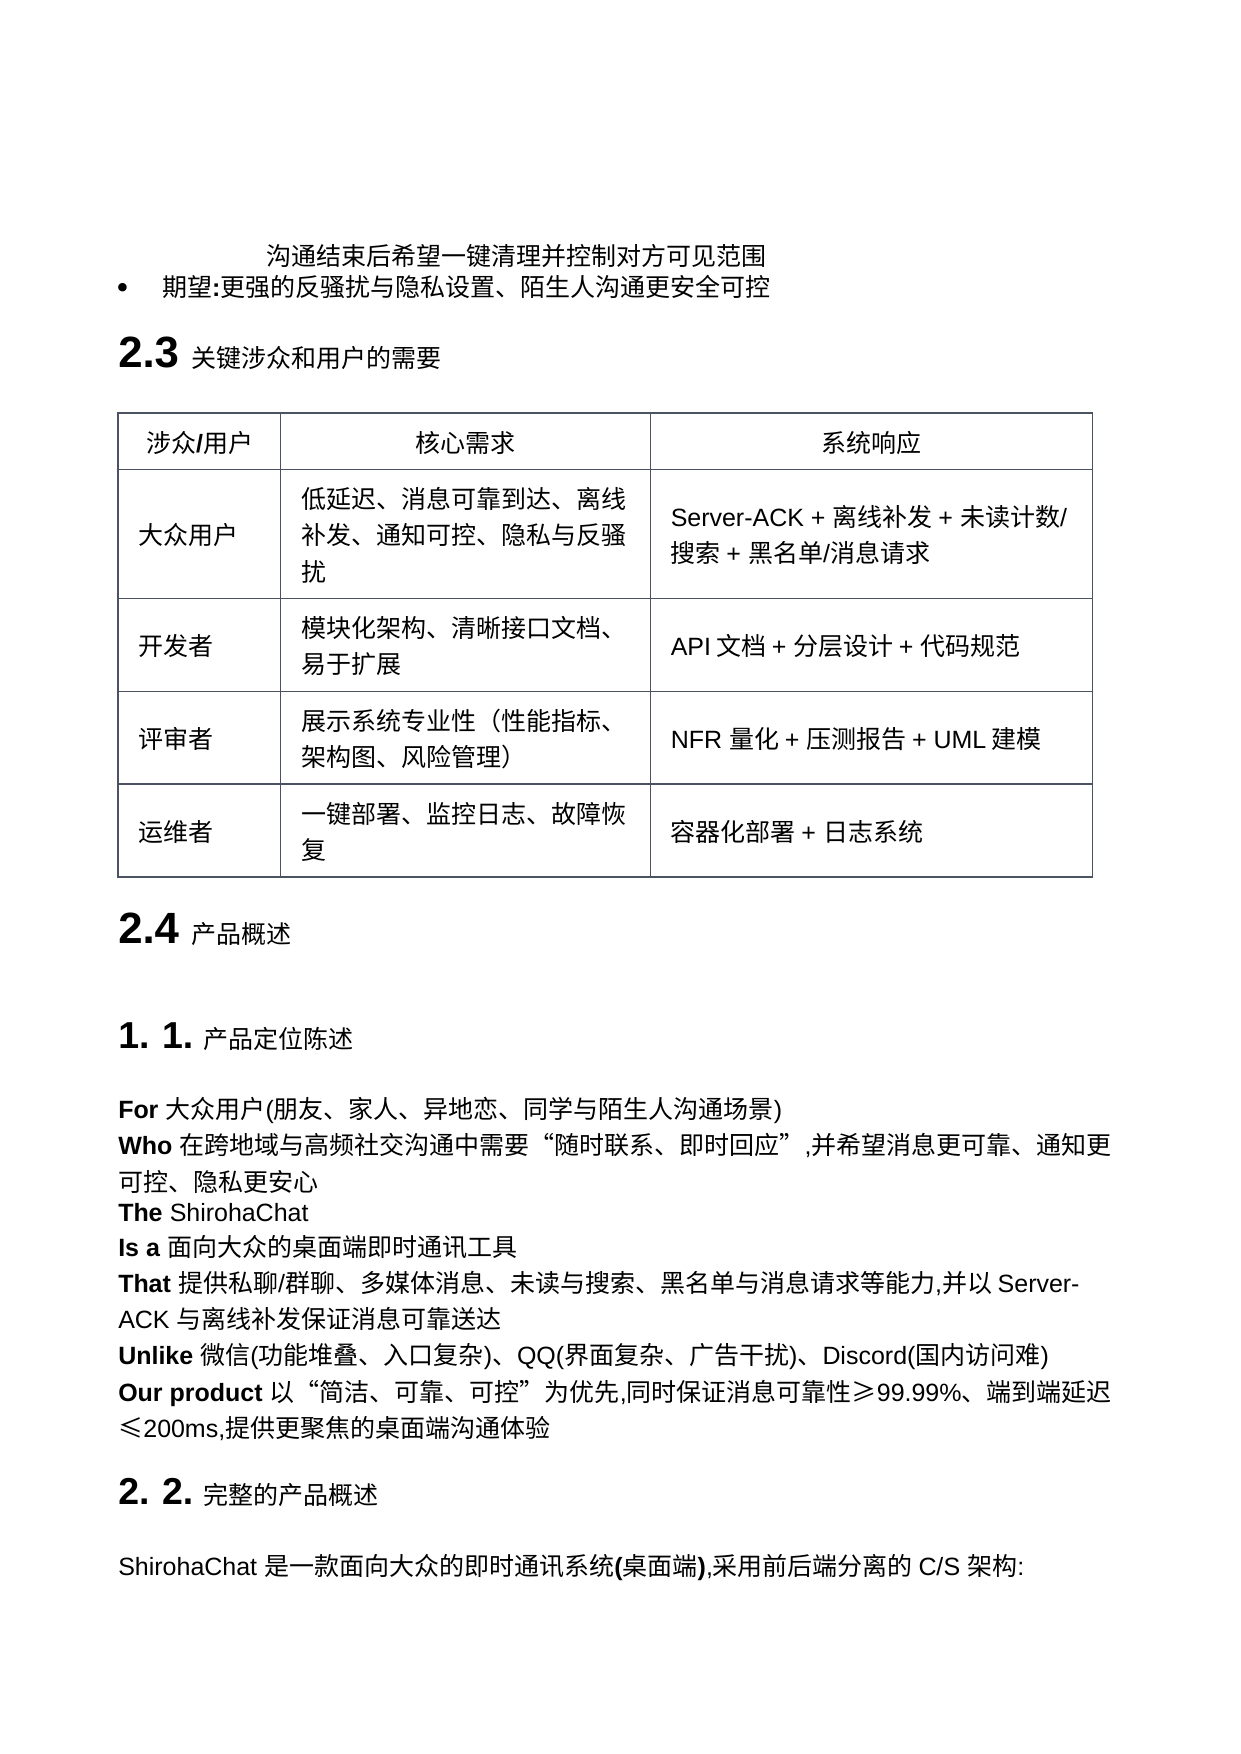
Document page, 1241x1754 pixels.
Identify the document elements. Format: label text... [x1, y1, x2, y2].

subtitle 1. 产品定位陈述 [118, 1013, 1122, 1056]
table_cell Server-ACK + 离线补发 + 未读计数/搜索 + 黑名单/消息请求 [651, 470, 1092, 598]
subtitle 2. 完整的产品概述 [118, 1469, 1122, 1512]
table_cell 运维者 [119, 785, 280, 876]
table_cell 一键部署、监控日志、故障恢复 [281, 785, 650, 876]
table_cell 大众用户 [119, 470, 280, 598]
subtitle 2.3 关键涉众和用户的需要 [118, 327, 1122, 377]
text Who 在跨地域与高频社交沟通中需要“随时联系、即时回应”,并希望消息更可靠、通知更可控、隐私更安心 [118, 1126, 1122, 1198]
text Is a 面向大众的桌面端即时通讯工具 [118, 1227, 1122, 1263]
table_cell NFR 量化 + 压测报告 + UML建模 [651, 692, 1092, 783]
list 期望:更强的反骚扰与隐私设置、陌生人沟通更安全可控 [118, 272, 1122, 302]
text 沟通结束后希望一键清理并控制对方可见范围 [266, 236, 1122, 272]
text Our product 以“简洁、可靠、可控”为优先,同时保证消息可靠性≥99.99%、端到端延迟≤200ms,提供更聚焦的桌面端沟通体验 [118, 1372, 1122, 1444]
text For 大众用户(朋友、家人、异地恋、同学与陌生人沟通场景) [118, 1089, 1122, 1126]
text The ShirohaChat [118, 1198, 1122, 1227]
table_cell 开发者 [119, 599, 280, 691]
table_cell 容器化部署 + 日志系统 [651, 785, 1092, 876]
table_header 涉众/用户 [119, 414, 280, 469]
table_cell 展示系统专业性（性能指标、架构图、风险管理） [281, 692, 650, 783]
text That 提供私聊/群聊、多媒体消息、未读与搜索、黑名单与消息请求等能力,并以 Server-ACK 与离线补发保证消息可靠送达 [118, 1263, 1122, 1336]
text ShirohaChat 是一款面向大众的即时通讯系统(桌面端),采用前后端分离的 C/S 架构: [118, 1546, 1122, 1582]
table_header 核心需求 [281, 414, 650, 469]
table_cell 评审者 [119, 692, 280, 783]
table_cell 模块化架构、清晰接口文档、易于扩展 [281, 599, 650, 691]
subtitle 2.4 产品概述 [118, 903, 1122, 953]
text Unlike 微信(功能堆叠、入口复杂)、QQ(界面复杂、广告干扰)、Discord(国内访问难) [118, 1336, 1122, 1372]
table_header 系统响应 [651, 414, 1092, 469]
table_cell 低延迟、消息可靠到达、离线补发、通知可控、隐私与反骚扰 [281, 470, 650, 598]
table_cell API文档 + 分层设计 + 代码规范 [651, 599, 1092, 691]
